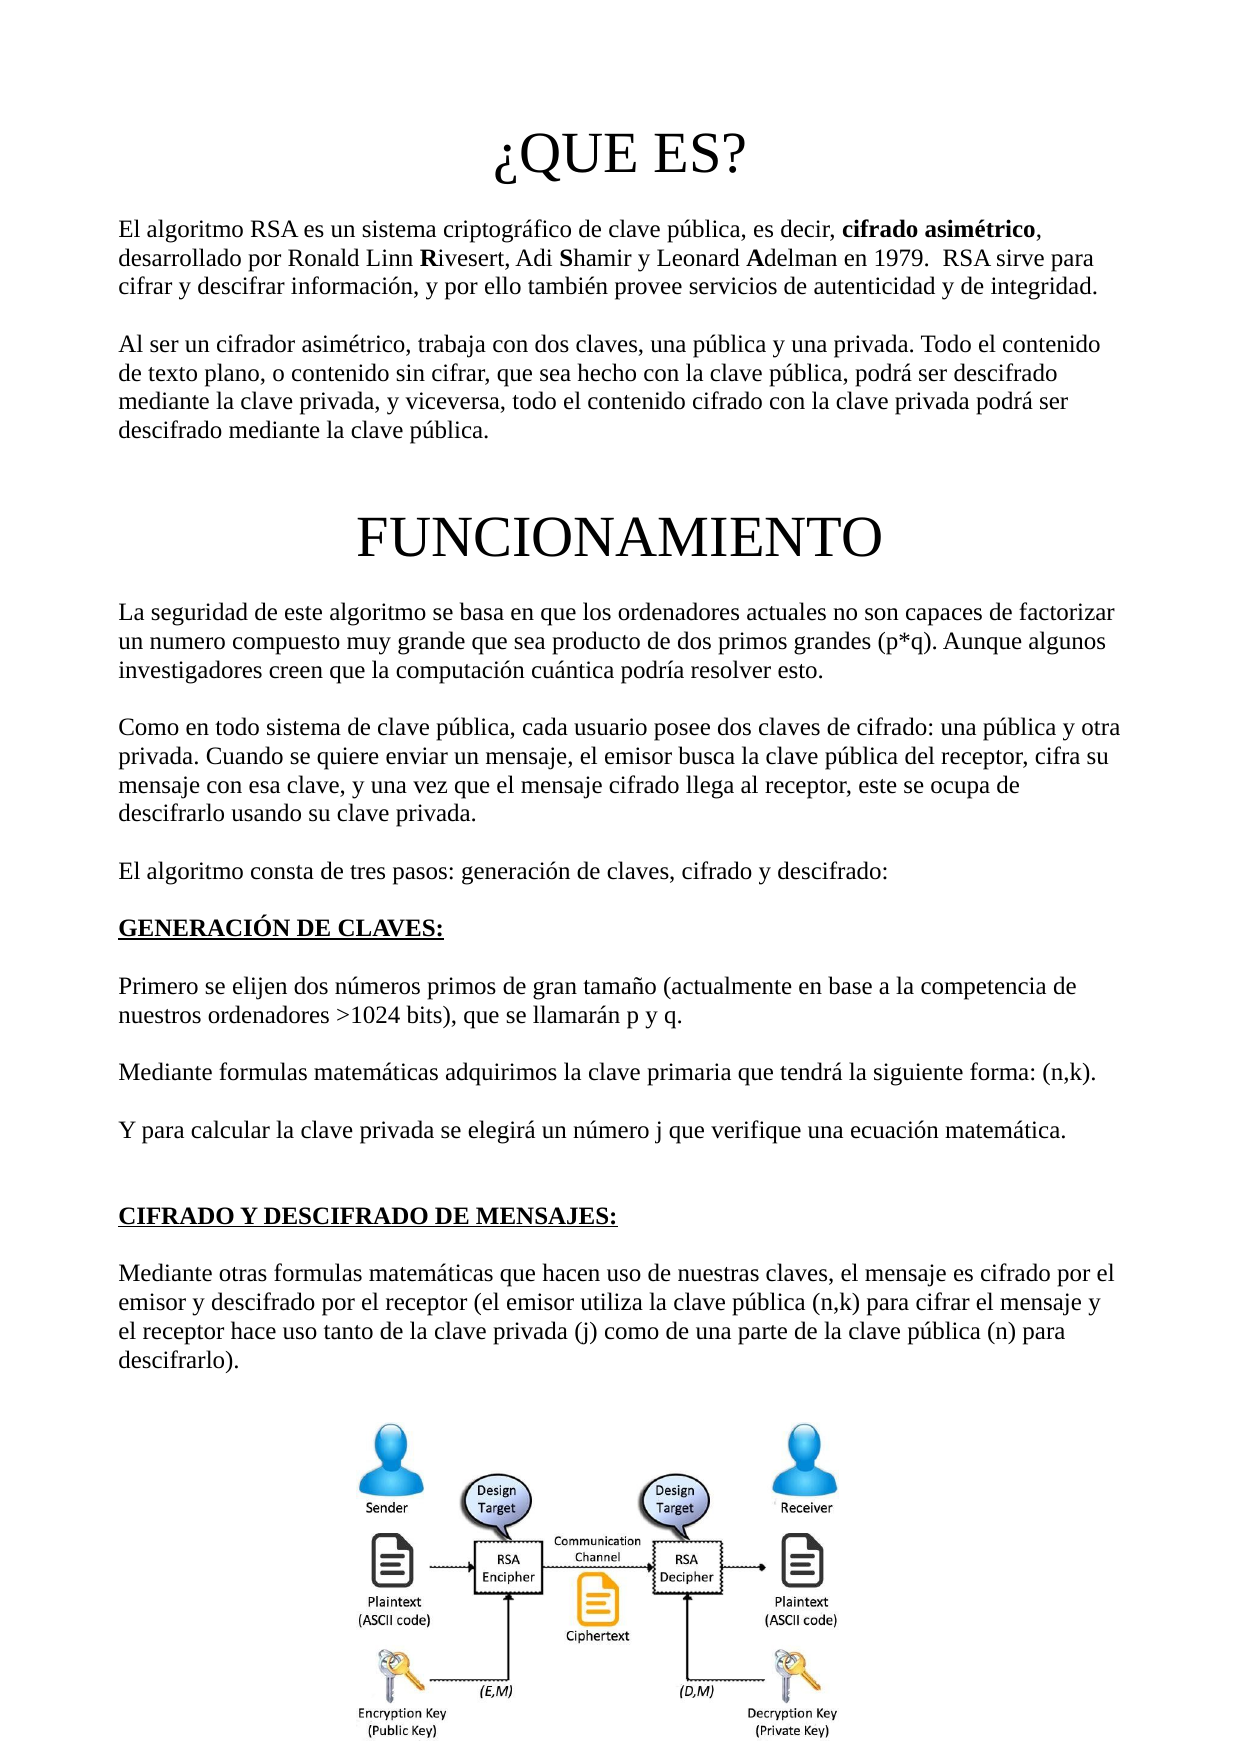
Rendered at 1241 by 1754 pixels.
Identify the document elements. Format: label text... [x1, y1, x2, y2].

text FUNCIONAMIENTO [118, 501, 1122, 568]
text El algoritmo RSA es un sistema criptográfico de clave pública, es decir, cifrado asimétrico, desarrollado por Ronald Linn Rivesert, Adi Shamir y Leonard Adelman en 1979. RSA sirve para cifrar y descifrar información, y por ello también provee servicios de autenticidad y de integridad. [118, 214, 1122, 300]
text ¿QUE ES? [118, 118, 1122, 185]
text El algoritmo consta de tres pasos: generación de claves, cifrado y descifrado: [118, 856, 1122, 885]
text Al ser un cifrador asimétrico, trabaja con dos claves, una pública y una privada. Todo el contenido de texto plano, o contenido sin cifrar, que sea hecho con la clave pública, podrá ser descifrado mediante la clave privada, y viceversa, todo el contenido cifrado con la clave privada podrá ser descifrado mediante la clave pública. [118, 329, 1122, 444]
text Primero se elijen dos números primos de gran tamaño (actualmente en base a la competencia de nuestros ordenadores >1024 bits), que se llamarán p y q. [118, 971, 1122, 1028]
text GENERACIÓN DE CLAVES: [118, 913, 1122, 942]
text Mediante formulas matemáticas adquirimos la clave primaria que tendrá la siguiente forma: (n,k). [118, 1057, 1122, 1086]
text Mediante otras formulas matemáticas que hacen uso de nuestras claves, el mensaje es cifrado por el emisor y descifrado por el receptor (el emisor utiliza la clave pública (n,k) para cifrar el mensaje y el receptor hace uso tanto de la clave privada (j) como de una parte de la clave pública (n) para descifrarlo). [118, 1258, 1122, 1373]
text Como en todo sistema de clave pública, cada usuario posee dos claves de cifrado: una pública y otra privada. Cuando se quiere enviar un mensaje, el emisor busca la clave pública del receptor, cifra su mensaje con esa clave, y una vez que el mensaje cifrado llega al receptor, este se ocupa de descifrarlo usando su clave privada. [118, 712, 1122, 827]
text CIFRADO Y DESCIFRADO DE MENSAJES: [118, 1201, 1122, 1230]
text La seguridad de este algoritmo se basa en que los ordenadores actuales no son capaces de factorizar un numero compuesto muy grande que sea producto de dos primos grandes (p*q). Aunque algunos investigadores creen que la computación cuántica podría resolver esto. [118, 597, 1122, 683]
picture [356, 1422, 839, 1741]
text Y para calcular la clave privada se elegirá un número j que verifique una ecuación matemática. [118, 1115, 1122, 1143]
